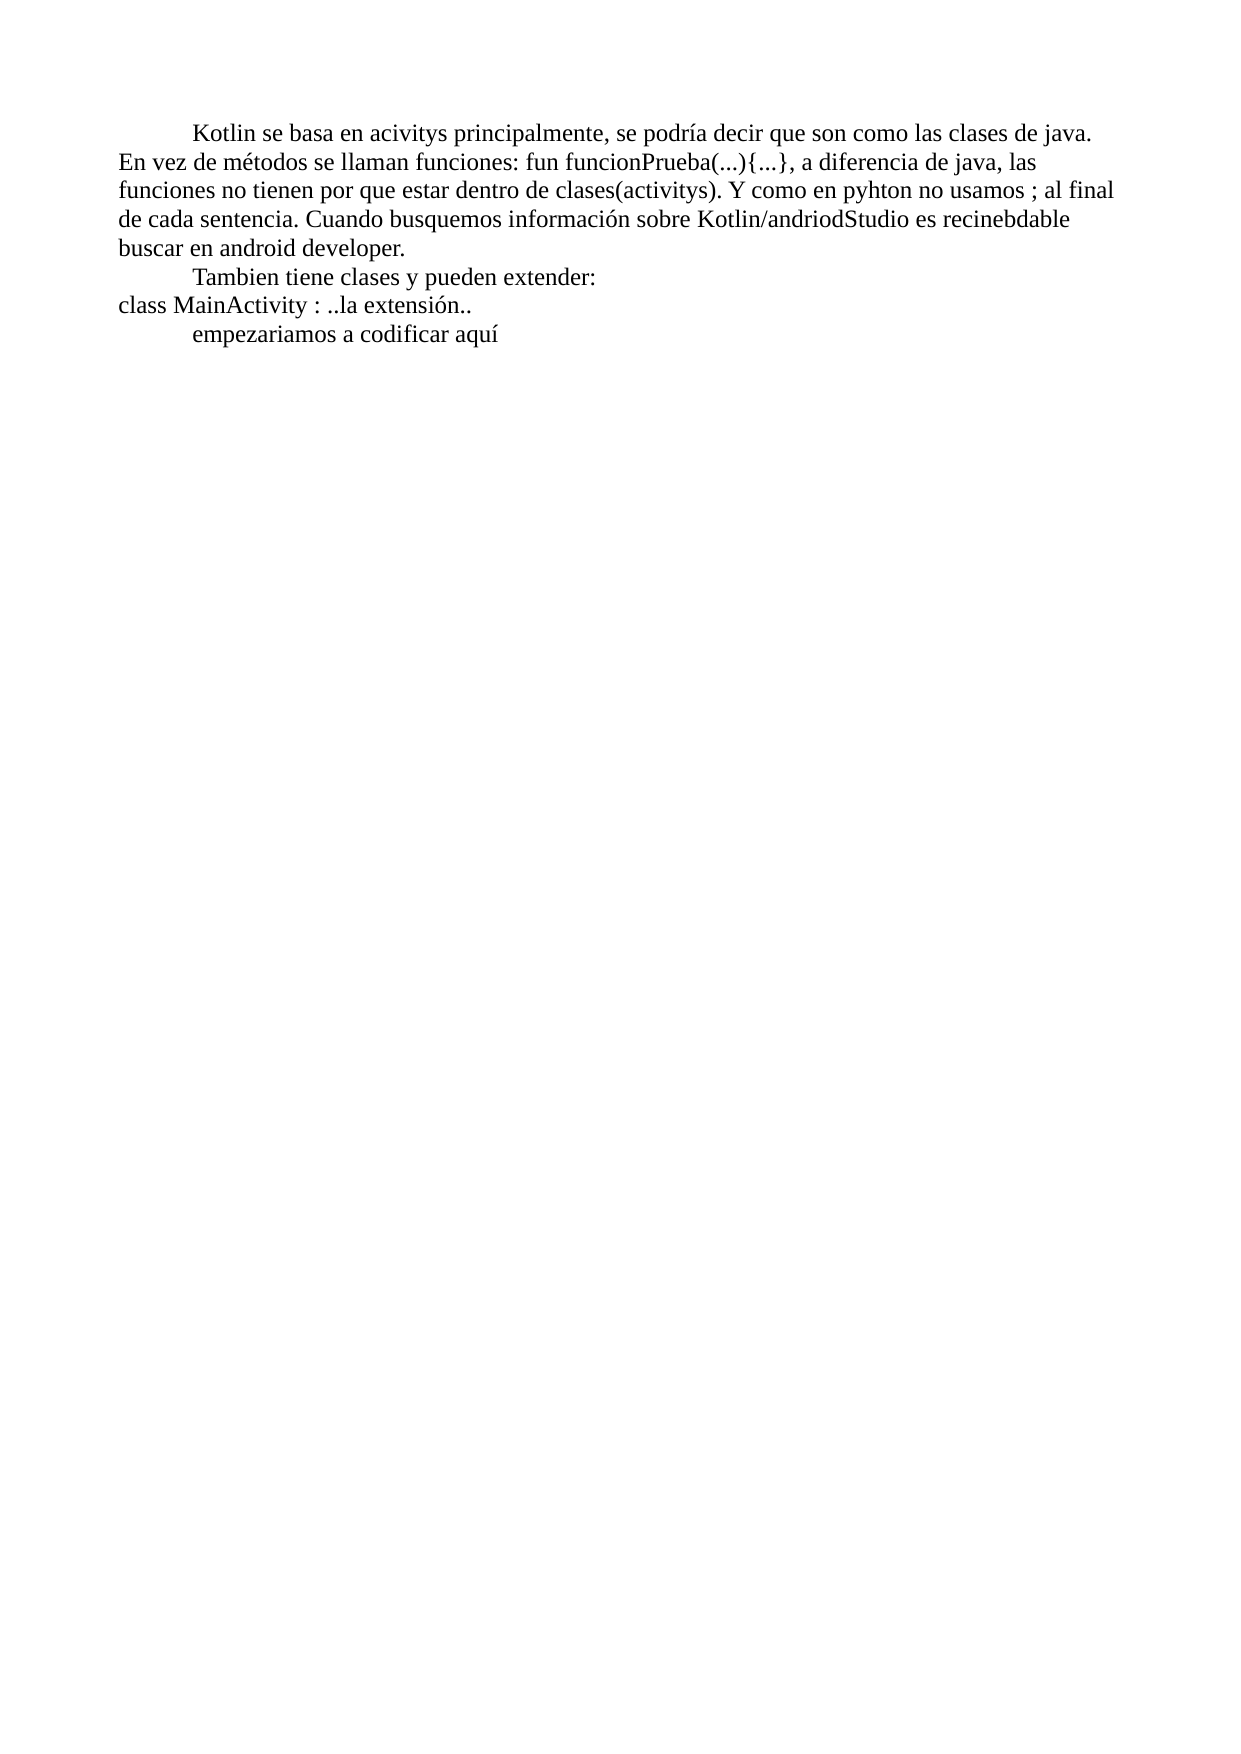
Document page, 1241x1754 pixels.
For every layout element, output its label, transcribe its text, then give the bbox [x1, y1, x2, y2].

text Tambien tiene clases y pueden extender: [118, 262, 1122, 291]
text class MainActivity : ..la extensión.. [118, 291, 1122, 319]
text Kotlin se basa en acivitys principalmente, se podría decir que son como las clases de java. En vez de métodos se llaman funciones: fun funcionPrueba(...){...}, a diferencia de java, las funciones no tienen por que estar dentro de clases(activitys). Y como en pyhton no usamos ; al final de cada sentencia. Cuando busquemos información sobre Kotlin/andriodStudio es recinebdable buscar en android developer. [118, 118, 1122, 262]
text empezariamos a codificar aquí [118, 319, 1122, 348]
